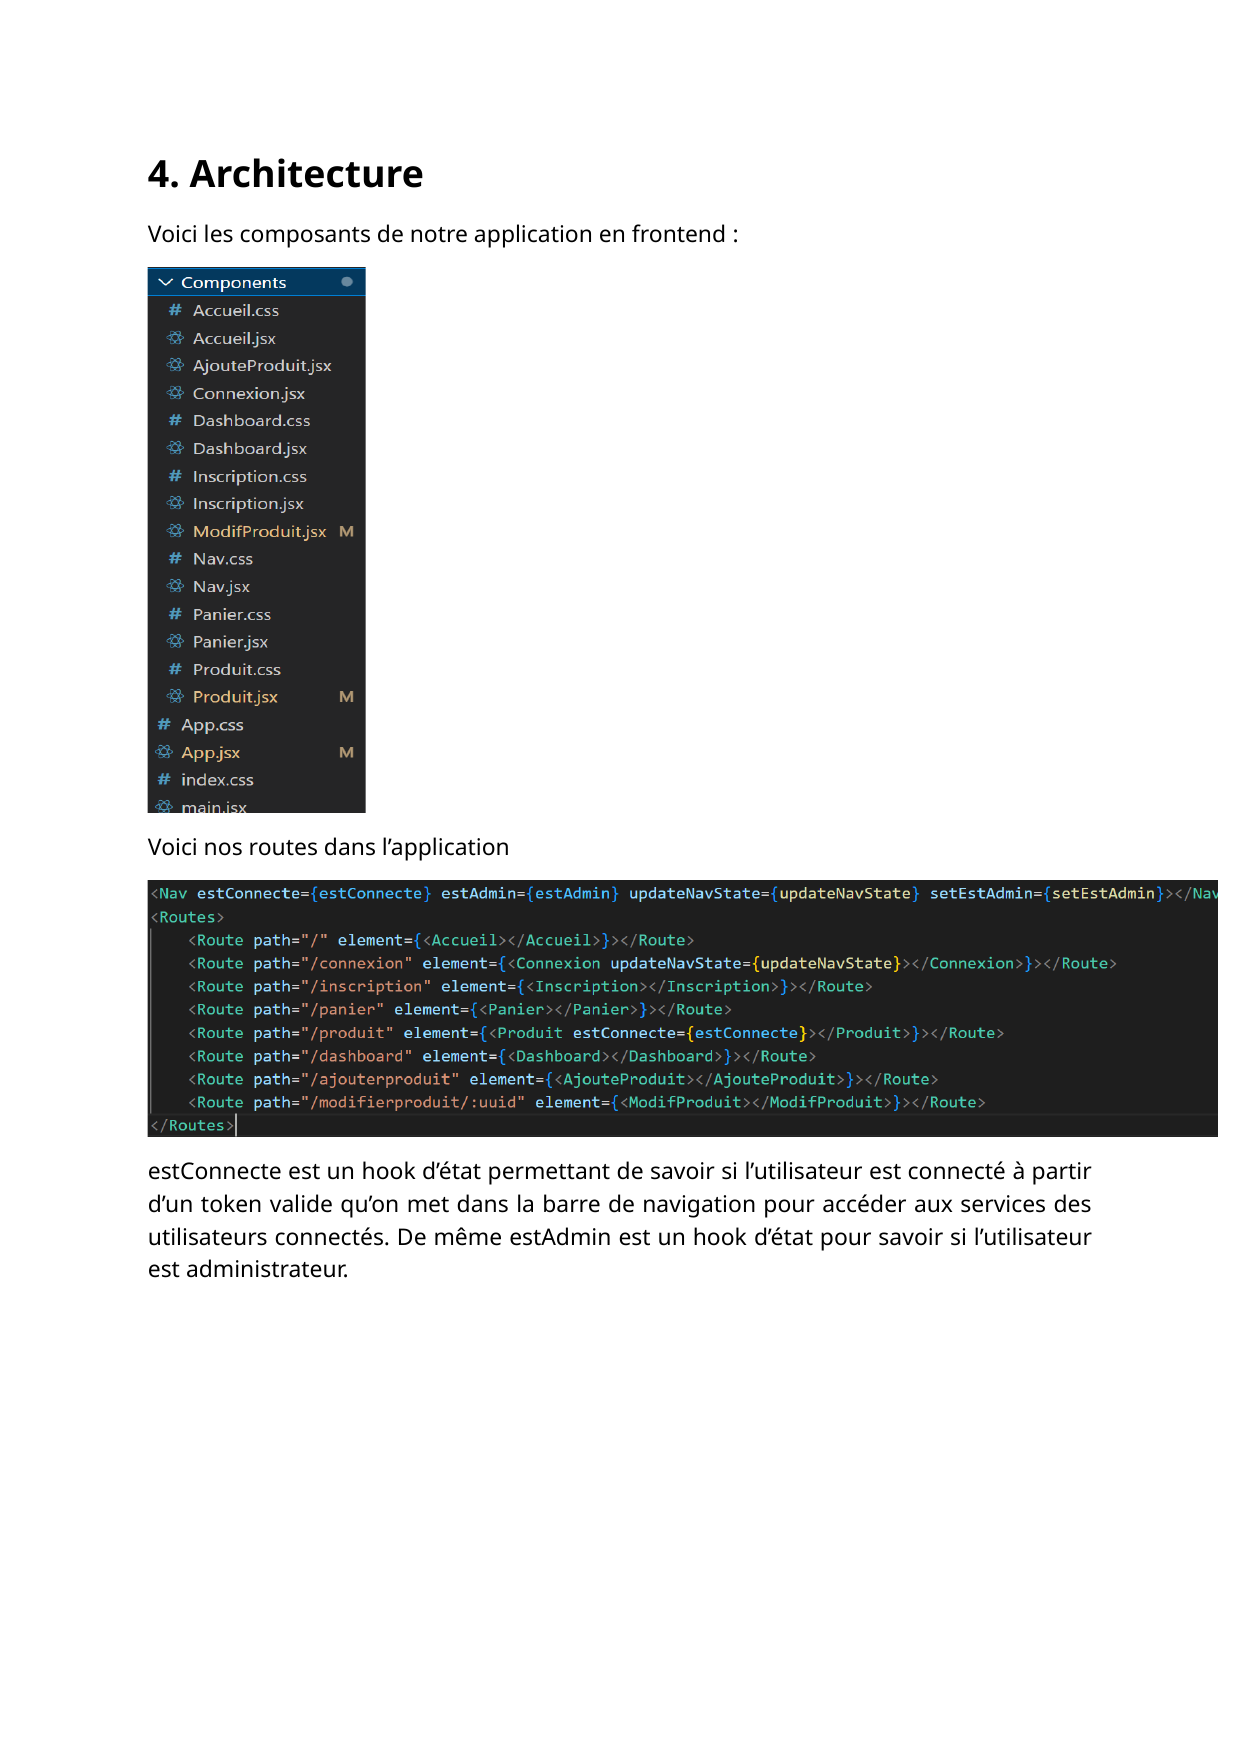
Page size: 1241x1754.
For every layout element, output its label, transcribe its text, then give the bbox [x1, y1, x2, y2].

text Voici les composants de notre application en frontend : [148, 218, 1093, 249]
text estConnecte est un hook d’état permettant de savoir si l’utilisateur est connecté à partir d’un token valide qu’on met dans la barre de navigation pour accéder aux services des utilisateurs connectés. De même estAdmin est un hook d’état pour savoir si l’utilisateur est administrateur. [148, 1155, 1093, 1285]
text 4. Architecture [148, 148, 1093, 199]
text Voici nos routes dans l’application [148, 831, 1093, 862]
